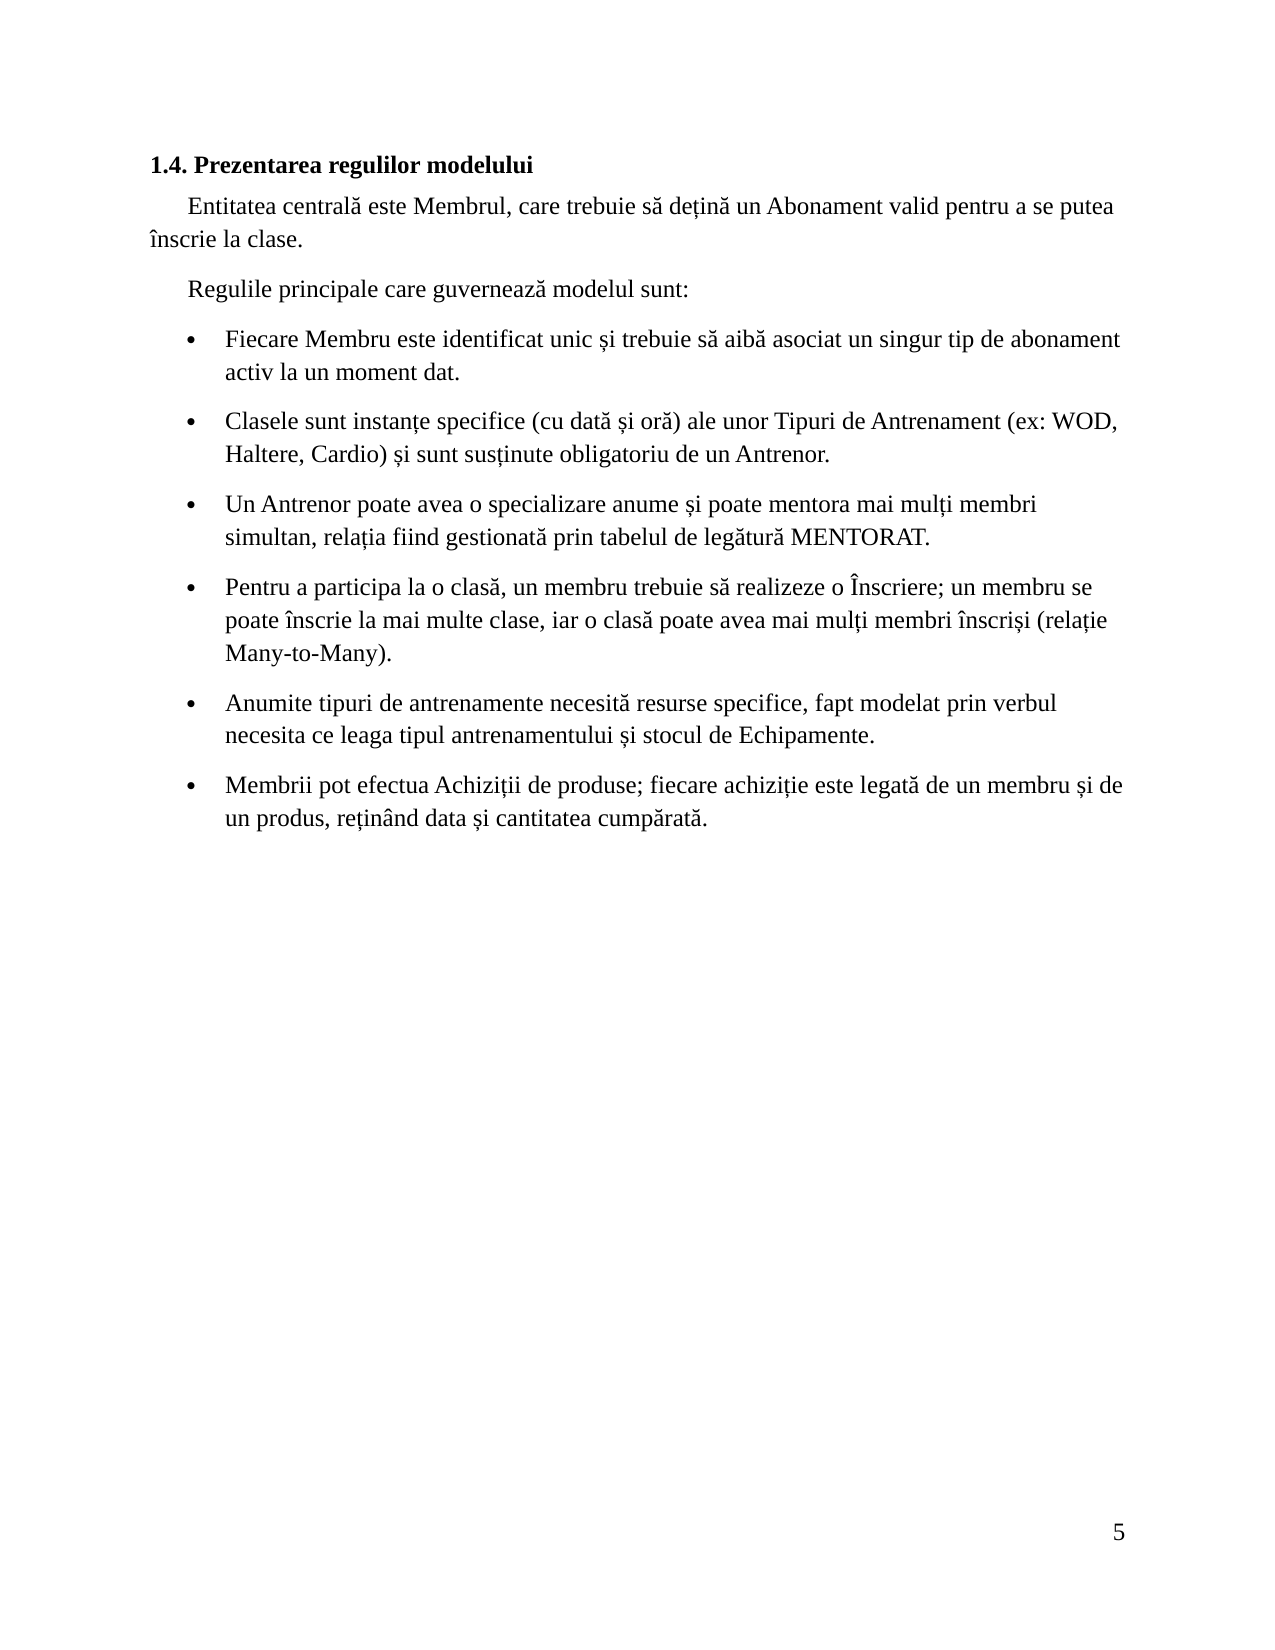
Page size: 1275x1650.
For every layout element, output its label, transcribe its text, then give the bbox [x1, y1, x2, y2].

text Regulile principale care guvernează modelul sunt: [150, 274, 1125, 303]
subtitle 1.4. Prezentarea regulilor modelului [150, 150, 1125, 179]
list Pentru a participa la o clasă, un membru trebuie să realizeze o Înscriere; un membru se poate înscrie la mai multe clase, iar o clasă poate avea mai mulți membri înscriși (relație Many-to-Many). [187, 572, 1125, 667]
list Membrii pot efectua Achiziții de produse; fiecare achiziție este legată de un membru și de un produs, reținând data și cantitatea cumpărată. [187, 770, 1125, 832]
list Fiecare Membru este identificat unic și trebuie să aibă asociat un singur tip de abonament activ la un moment dat. [187, 324, 1125, 386]
list Anumite tipuri de antrenamente necesită resurse specifice, fapt modelat prin verbul necesita ce leaga tipul antrenamentului și stocul de Echipamente. [187, 688, 1125, 749]
list Clasele sunt instanțe specifice (cu dată și oră) ale unor Tipuri de Antrenament (ex: WOD, Haltere, Cardio) și sunt susținute obligatoriu de un Antrenor. [187, 406, 1125, 468]
text Entitatea centrală este Membrul, care trebuie să dețină un Abonament valid pentru a se putea înscrie la clase. [150, 191, 1125, 253]
list Un Antrenor poate avea o specializare anume și poate mentora mai mulți membri simultan, relația fiind gestionată prin tabelul de legătură MENTORAT. [187, 489, 1125, 551]
